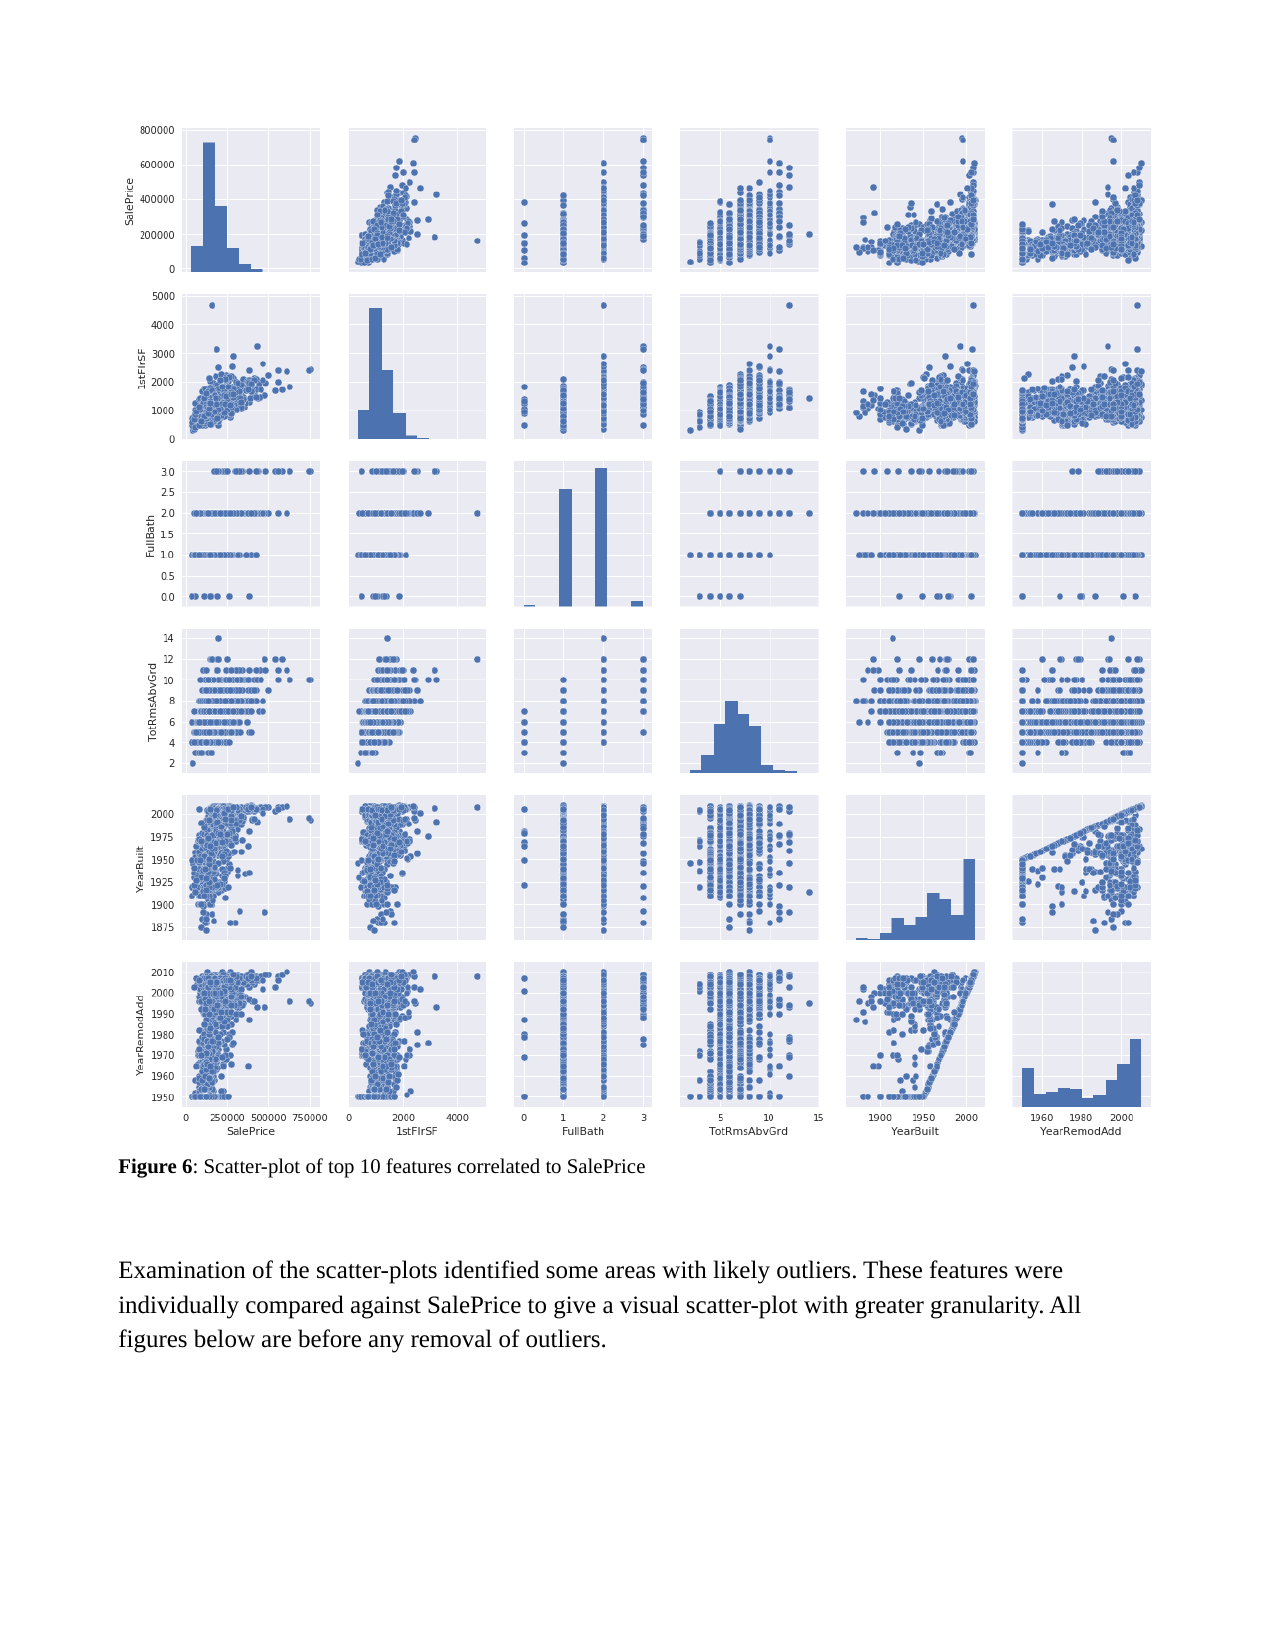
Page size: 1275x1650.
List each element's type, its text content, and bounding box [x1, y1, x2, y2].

picture [118, 118, 1157, 1143]
text Figure 6: Scatter-plot of top 10 features correlated to SalePrice [118, 1143, 1157, 1178]
text Examination of the scatter-plots identified some areas with likely outliers. These features were individually compared against SalePrice to give a visual scatter-plot with greater granularity. All figures below are before any removal of outliers. [118, 1256, 1157, 1353]
